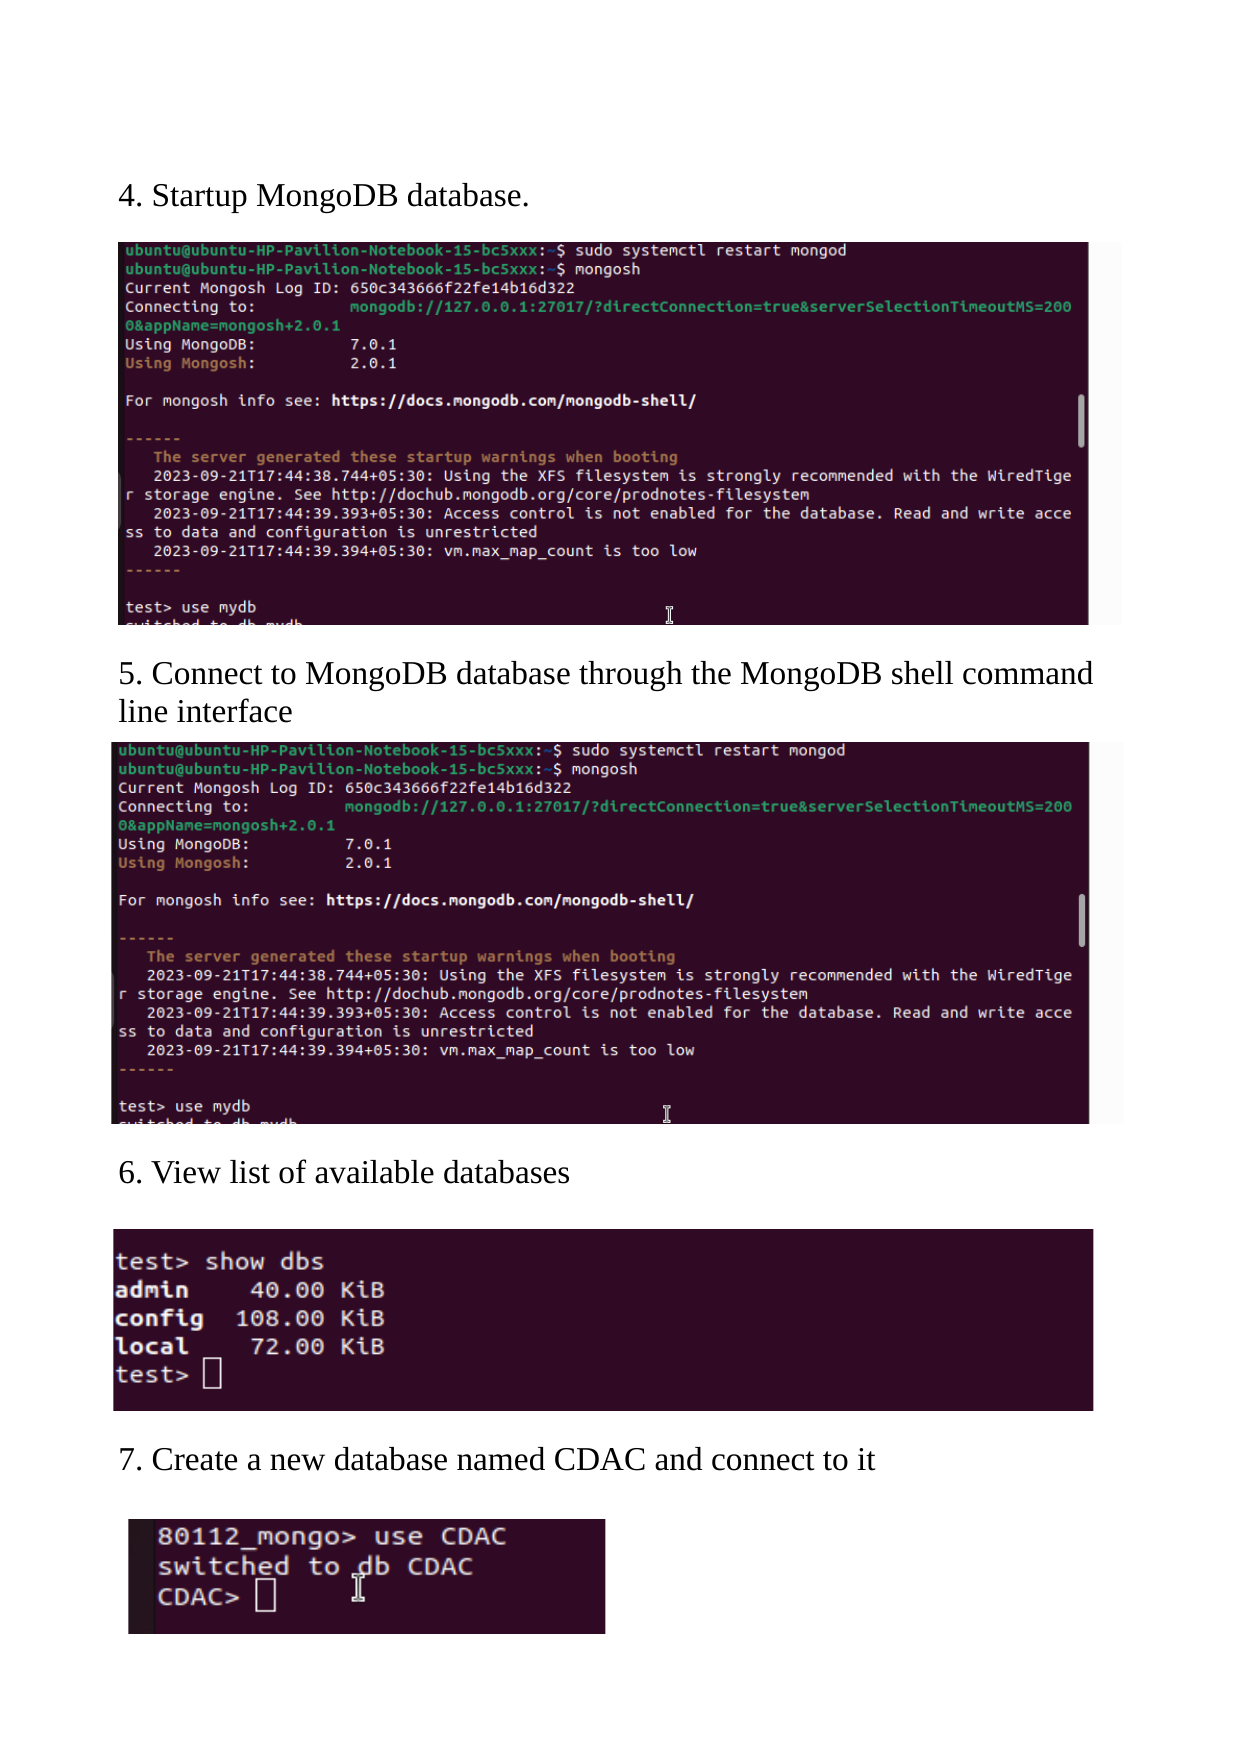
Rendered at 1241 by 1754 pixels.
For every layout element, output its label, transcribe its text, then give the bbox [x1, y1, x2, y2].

picture [118, 242, 1123, 625]
picture [128, 1519, 606, 1634]
picture [111, 742, 1124, 1124]
text 6. View list of available databases [118, 1153, 1122, 1191]
picture [113, 1229, 1094, 1411]
text 5. Connect to MongoDB database through the MongoDB shell command line interface [118, 653, 1122, 730]
text 4. Startup MongoDB database. [118, 176, 1122, 214]
text 7. Create a new database named CDAC and connect to it [118, 1439, 1122, 1478]
